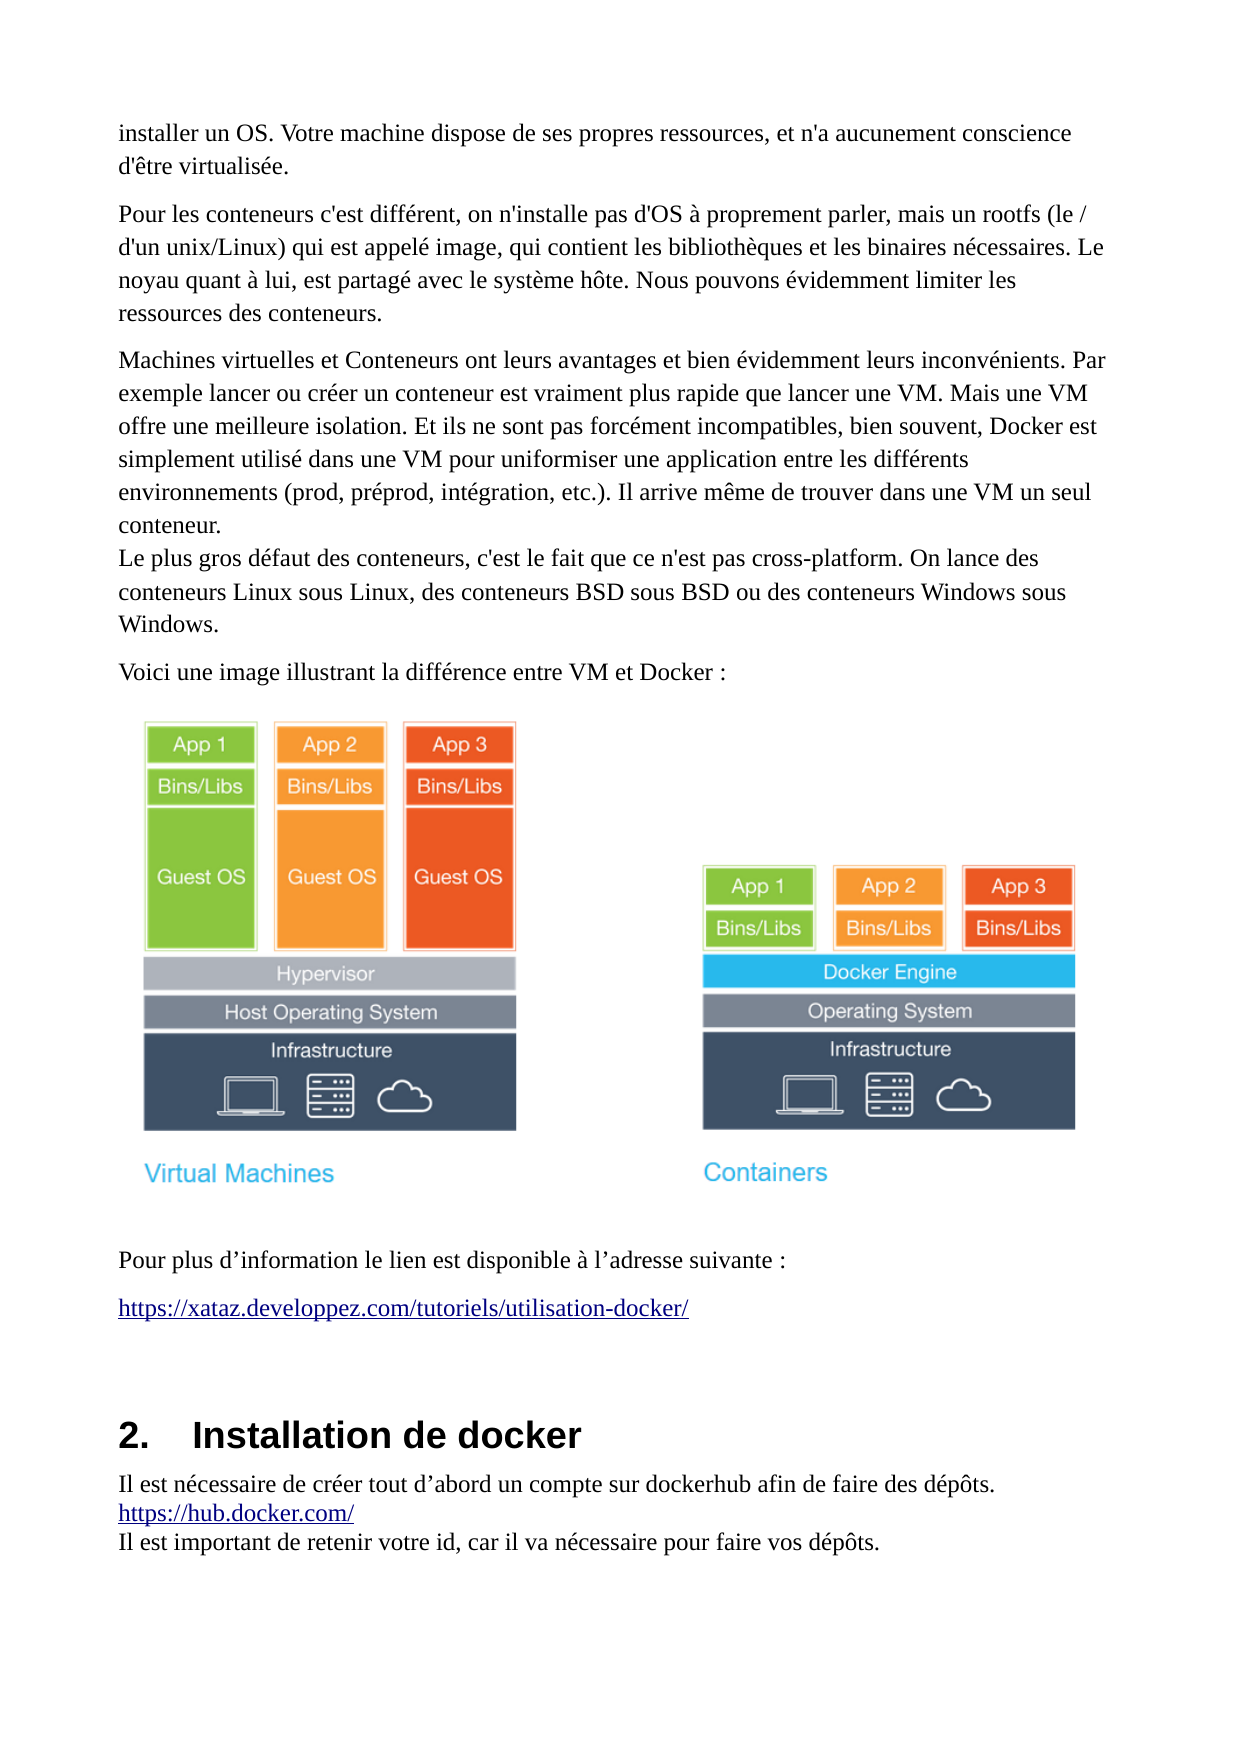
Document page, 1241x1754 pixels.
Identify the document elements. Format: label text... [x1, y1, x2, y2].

text Voici une image illustrant la différence entre VM et Docker : [118, 657, 1122, 686]
text https://hub.docker.com/ [118, 1498, 1122, 1527]
text Il est important de retenir votre id, car il va nécessaire pour faire vos dépôts. [118, 1527, 1122, 1555]
text Il est nécessaire de créer tout d’abord un compte sur dockerhub afin de faire des dépôts. [118, 1469, 1122, 1498]
text installer un OS. Votre machine dispose de ses propres ressources, et n'a aucunement conscience d'être virtualisée. [118, 118, 1122, 180]
text Pour plus d’information le lien est disponible à l’adresse suivante : [118, 1245, 1122, 1274]
text Machines virtuelles et Conteneurs ont leurs avantages et bien évidemment leurs inconvénients. Par exemple lancer ou créer un conteneur est vraiment plus rapide que lancer une VM. Mais une VM offre une meilleure isolation. Et ils ne sont pas forcément incompatibles, bien souvent, Docker est simplement utilisé dans une VM pour uniformiser une application entre les différents environnements (prod, préprod, intégration, etc.). Il arrive même de trouver dans une VM un seul conteneur. Le plus gros défaut des conteneurs, c'est le fait que ce n'est pas cross-platform. On lance des conteneurs Linux sous Linux, des conteneurs BSD sous BSD ou des conteneurs Windows sous Windows. [118, 345, 1122, 638]
text Pour les conteneurs c'est différent, on n'installe pas d'OS à proprement parler, mais un rootfs (le / d'un unix/Linux) qui est appelé image, qui contient les bibliothèques et les binaires nécessaires. Le noyau quant à lui, est partagé avec le système hôte. Nous pouvons évidemment limiter les ressources des conteneurs. [118, 199, 1122, 327]
picture [118, 704, 1123, 1194]
subtitle Installation de docker [118, 1413, 1122, 1457]
text https://xataz.developpez.com/tutoriels/utilisation-docker/ [118, 1293, 1122, 1322]
